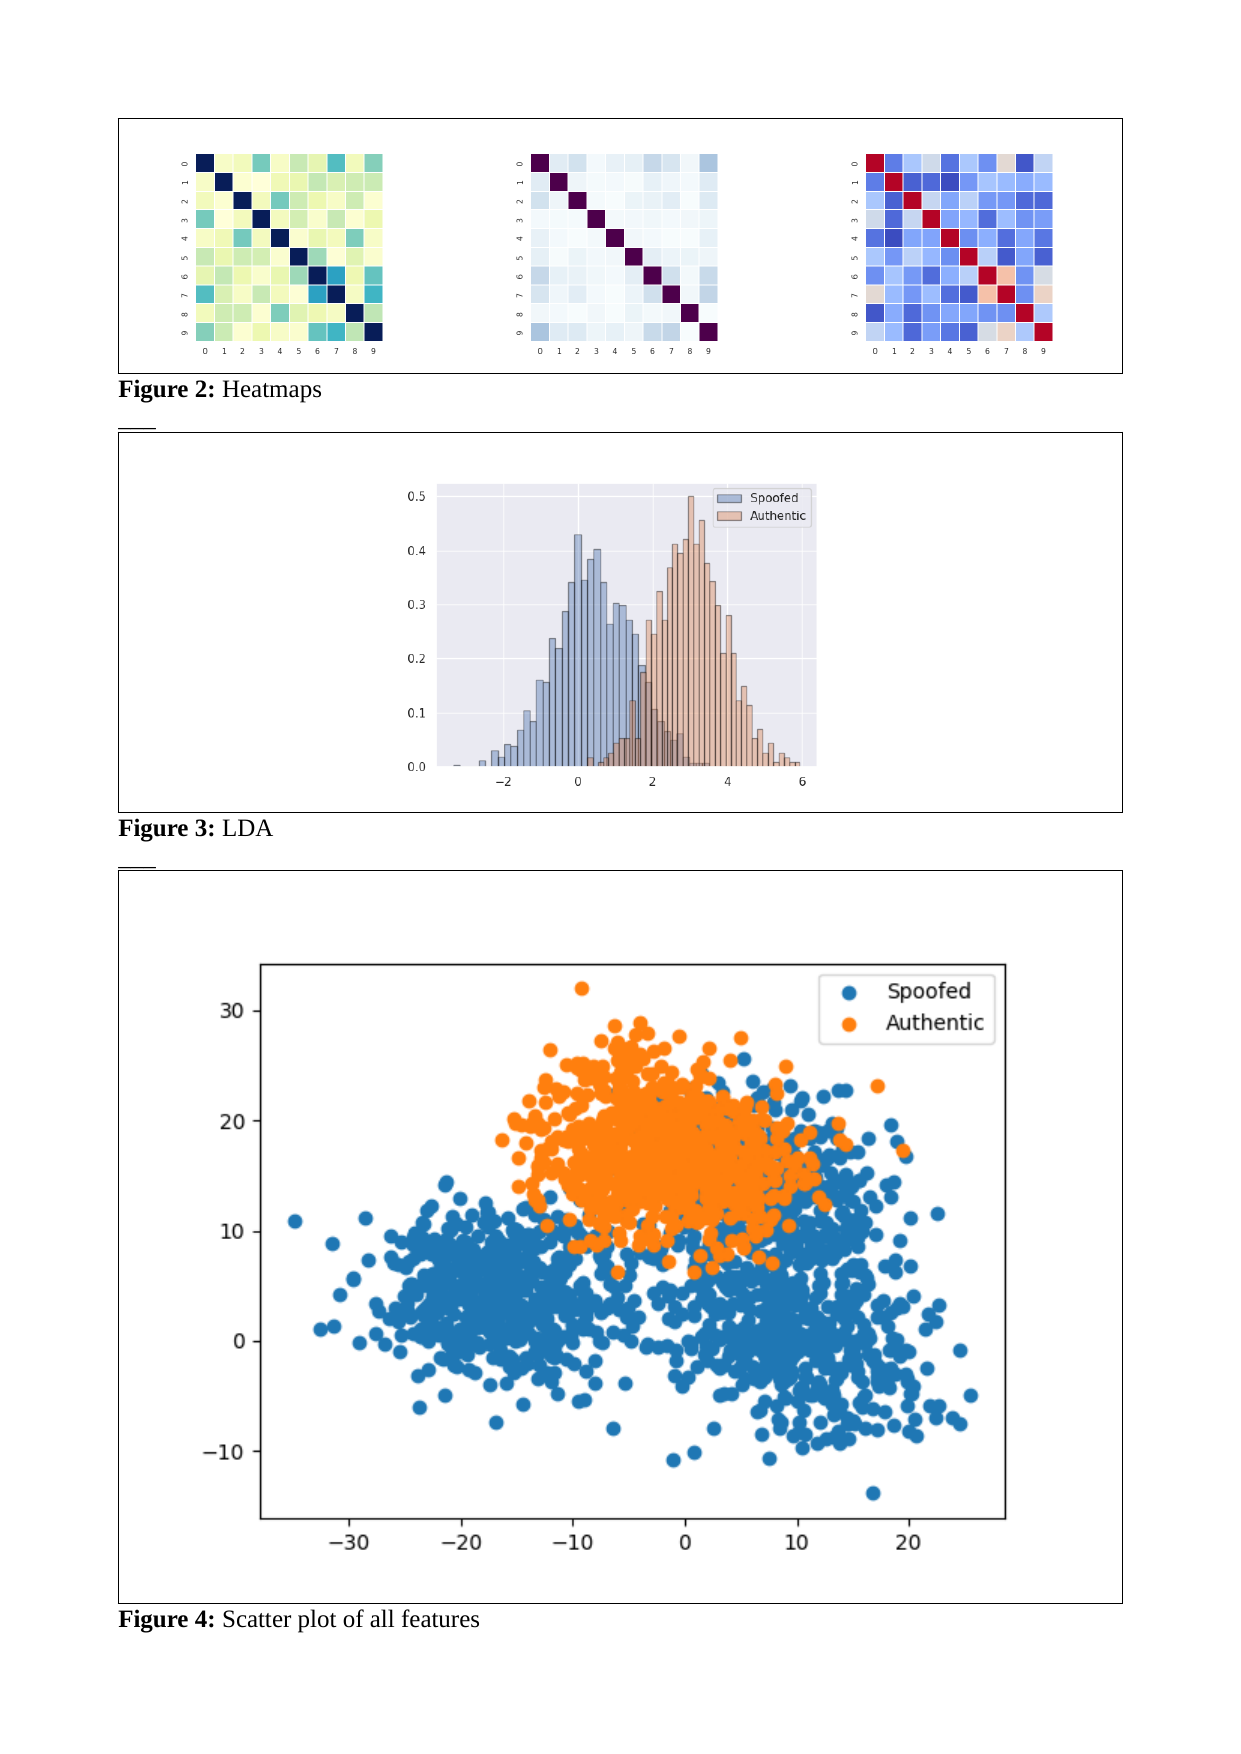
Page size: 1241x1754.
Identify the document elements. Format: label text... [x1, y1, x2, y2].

table_header [788, 119, 1122, 373]
table_header [119, 871, 1122, 1603]
text Figure 4: Scatter plot of all features [118, 1604, 1122, 1633]
text Figure 2: Heatmaps [118, 374, 1122, 403]
picture [793, 125, 1117, 368]
text ___ [118, 403, 1122, 432]
picture [375, 438, 866, 807]
text ___ [118, 842, 1122, 870]
table_header [119, 119, 453, 373]
picture [458, 125, 782, 368]
table_header [119, 433, 1122, 812]
text Figure 3: LDA [118, 813, 1122, 842]
picture [140, 877, 1100, 1598]
picture [123, 125, 447, 368]
table_header [453, 119, 787, 373]
